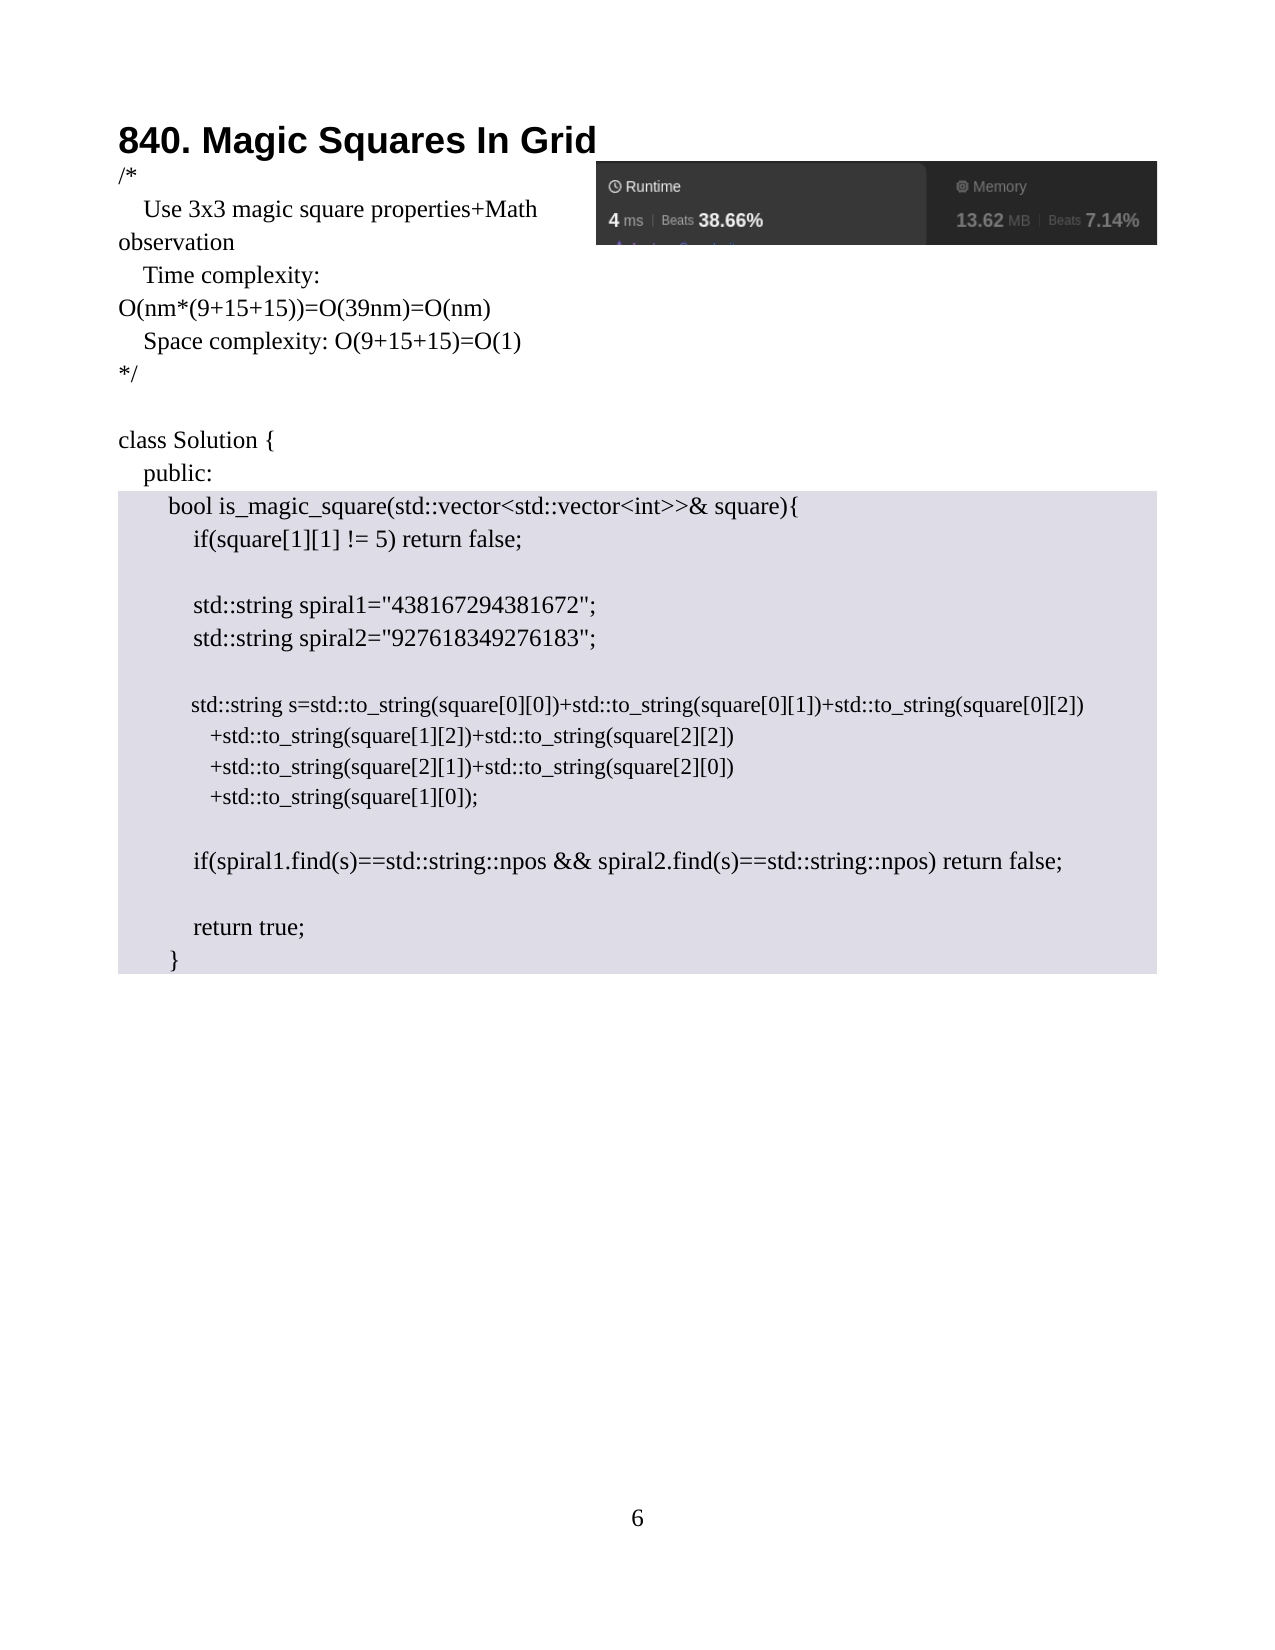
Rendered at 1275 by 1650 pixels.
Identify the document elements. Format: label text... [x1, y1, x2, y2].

text +std::to_string(square[1][0]); [118, 783, 1157, 809]
text public: [118, 458, 1157, 487]
text bool is_magic_square(std::vector<std::vector<int>>& square){ [118, 491, 1157, 520]
text +std::to_string(square[1][2])+std::to_string(square[2][2]) [118, 723, 1157, 749]
table_header [596, 245, 1157, 392]
text if(square[1][1] != 5) return false; [118, 524, 1157, 553]
text std::string spiral2="927618349276183"; [118, 623, 1157, 652]
text return true; [118, 912, 1157, 941]
text if(spiral1.find(s)==std::string::npos && spiral2.find(s)==std::string::npos) return false; [118, 846, 1157, 875]
text +std::to_string(square[2][1])+std::to_string(square[2][0]) [118, 753, 1157, 779]
table_header /* Use 3x3 magic square properties+Math observation Time complexity: O(nm*(9+15+15))=O(39nm)=O(nm) Space complexity: O(9+15+15)=O(1) */ [118, 161, 596, 392]
text class Solution { [118, 425, 1157, 454]
text std::string spiral1="438167294381672"; [118, 591, 1157, 619]
text std::string s=std::to_string(square[0][0])+std::to_string(square[0][1])+std::to_string(square[0][2]) [118, 689, 1157, 718]
picture [596, 161, 1158, 245]
subtitle 840. Magic Squares In Grid [118, 118, 1157, 161]
text } [118, 945, 1157, 974]
